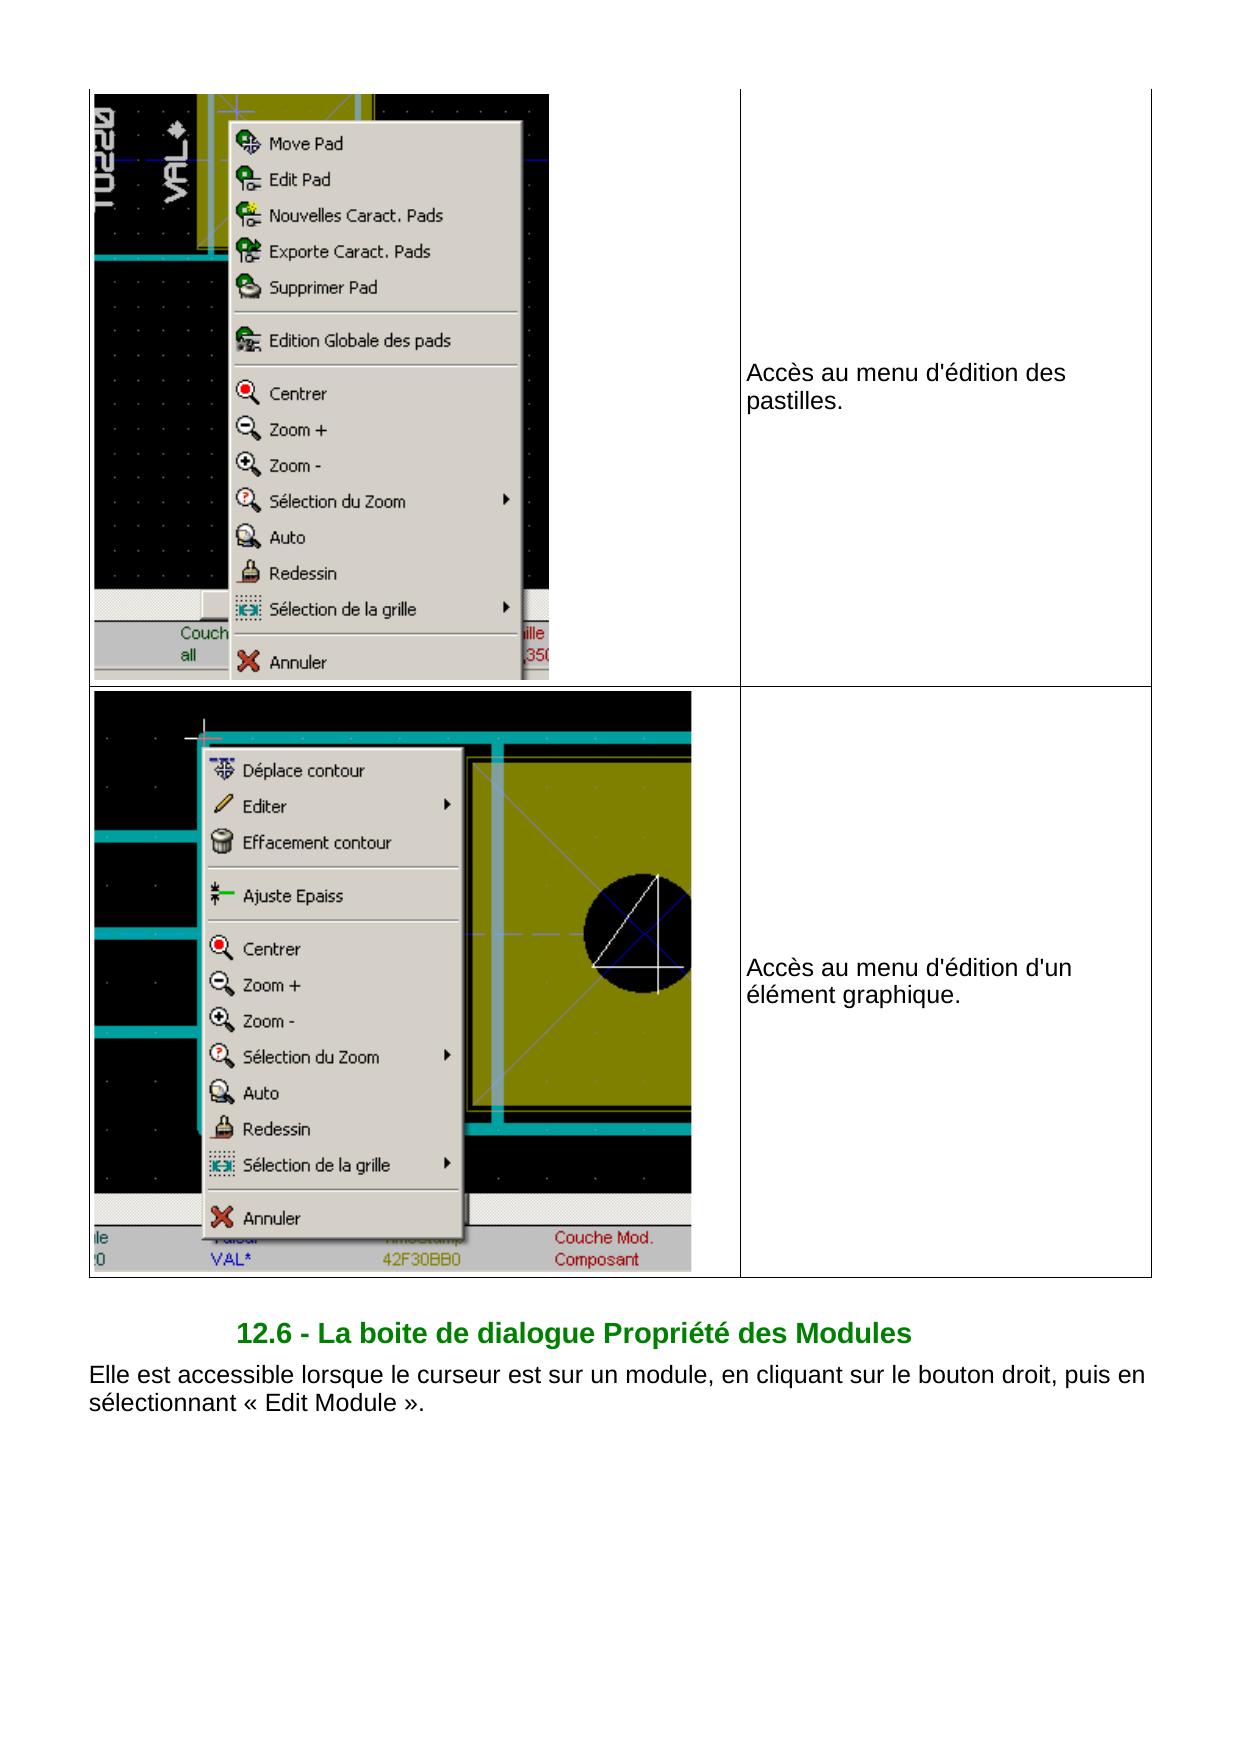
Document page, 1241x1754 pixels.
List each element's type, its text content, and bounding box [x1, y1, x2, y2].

table_cell [90, 687, 740, 1277]
picture [94, 94, 549, 680]
text Elle est accessible lorsque le curseur est sur un module, en cliquant sur le bouton droit, puis en sélectionnant « Edit Module ». [88, 1361, 1152, 1417]
picture [94, 691, 692, 1272]
table_cell [90, 89, 740, 686]
table_cell Accès au menu d'édition d'un élément graphique. [741, 687, 1151, 1277]
subtitle La boite de dialogue Propriété des Modules [162, 1317, 1152, 1349]
table_cell Accès au menu d'édition des pastilles. [741, 89, 1151, 686]
